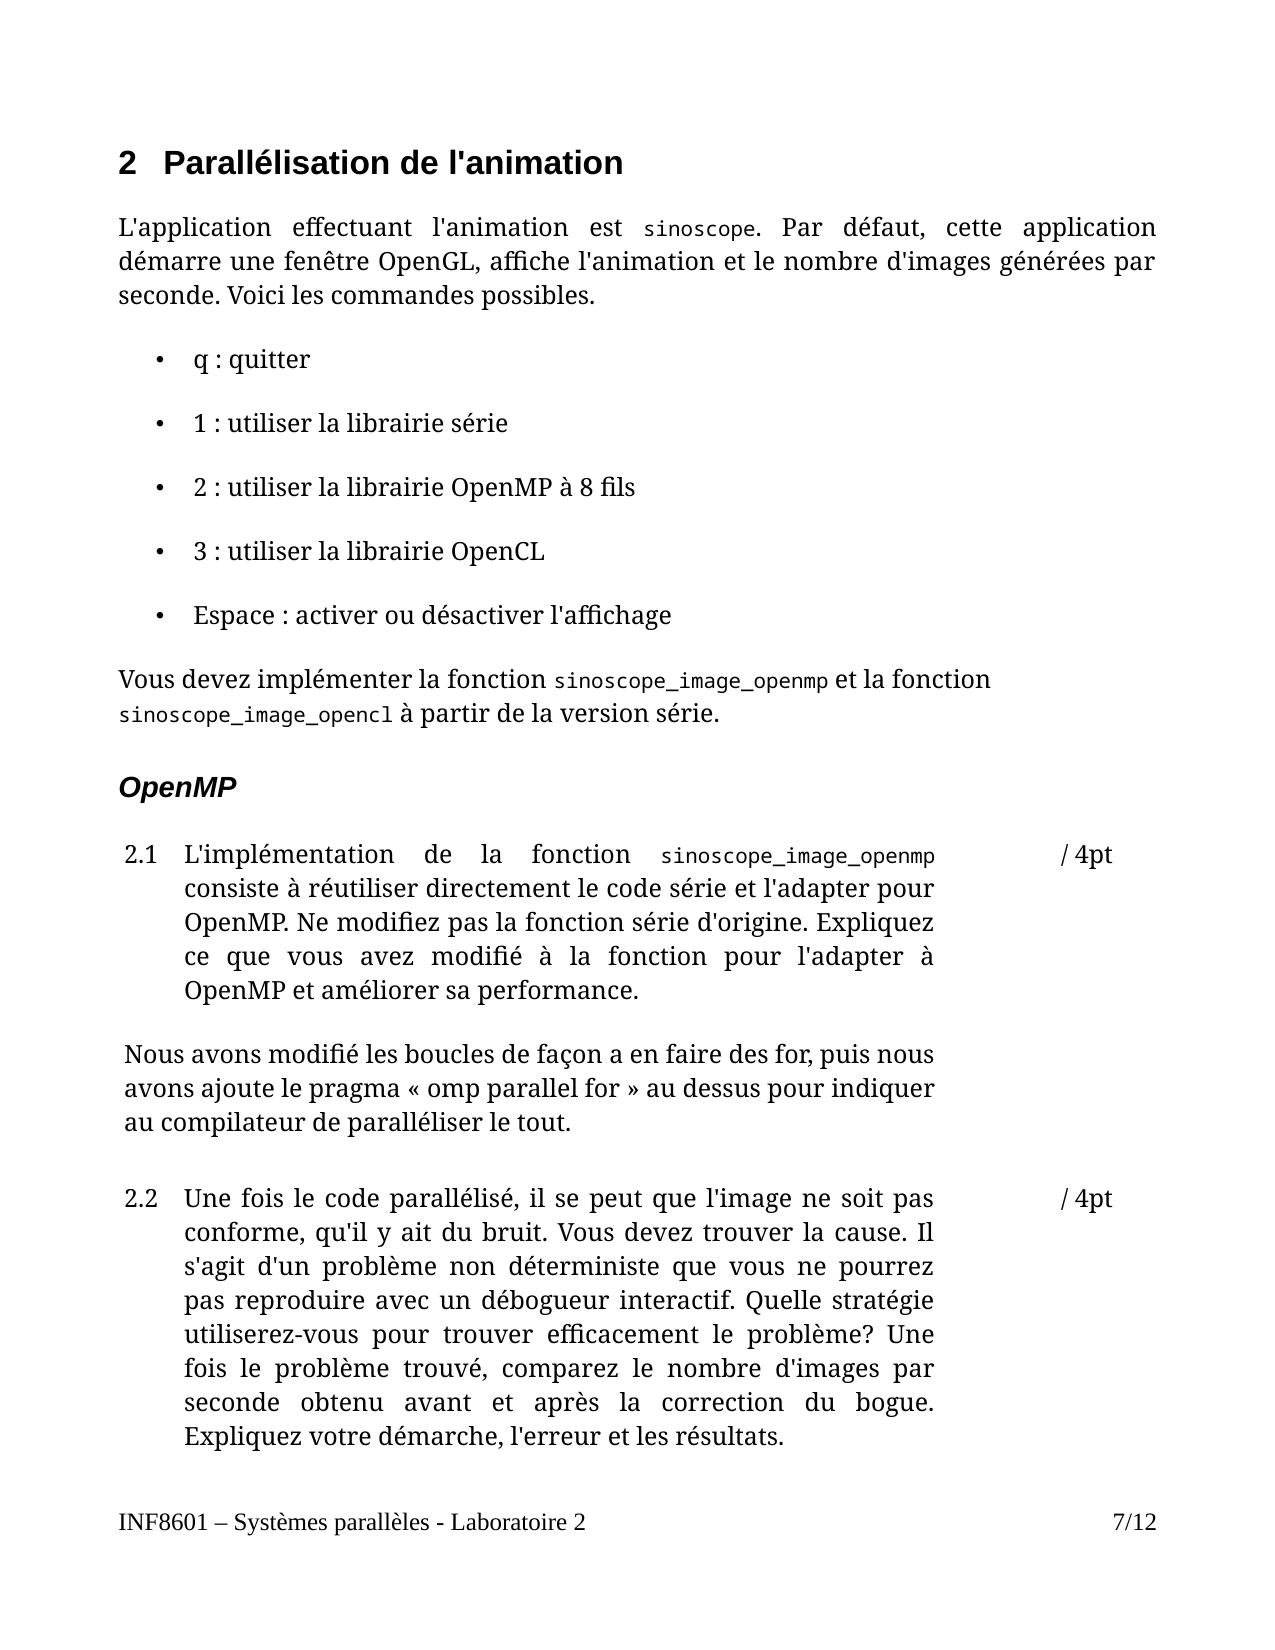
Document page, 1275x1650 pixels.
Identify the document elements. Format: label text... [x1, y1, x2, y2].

table_header / 4pt [1049, 816, 1157, 1160]
list Espace : activer ou désactiver l'affichage [156, 598, 1157, 632]
list q : quitter [156, 341, 1157, 376]
table_header [941, 816, 1049, 1160]
text L'application effectuant l'animation est sinoscope. Par défaut, cette application démarre une fenêtre OpenGL, affiche l'animation et le nombre d'images générées par seconde. Voici les commandes possibles. [118, 209, 1157, 311]
list 2 : utiliser la librairie OpenMP à 8 fils [156, 469, 1157, 504]
table_cell [941, 1160, 1049, 1474]
subtitle Parallélisation de l'animation [118, 143, 1157, 182]
table_cell / 4pt [1049, 1160, 1157, 1474]
table_cell Une fois le code parallélisé, il se peut que l'image ne soit pas conforme, qu'il y ait du bruit. Vous devez trouver la cause. Il s'agit d'un problème non déterministe que vous ne pourrez pas reproduire avec un débogueur interactif. Quelle stratégie utiliserez-vous pour trouver efficacement le problème? Une fois le problème trouvé, comparez le nombre d'images par seconde obtenu avant et après la correction du bogue. Expliquez votre démarche, l'erreur et les résultats. [118, 1160, 941, 1474]
list 3 : utiliser la librairie OpenCL [156, 534, 1157, 568]
list 1 : utiliser la librairie série [156, 406, 1157, 439]
subtitle OpenMP [118, 770, 1157, 803]
text Vous devez implémenter la fonction sinoscope_image_openmp et la fonction sinoscope_image_opencl à partir de la version série. [118, 662, 1157, 730]
table_header L'implémentation de la fonction sinoscope_image_openmp consiste à réutiliser directement le code série et l'adapter pour OpenMP. Ne modifiez pas la fonction série d'origine. Expliquez ce que vous avez modifié à la fonction pour l'adapter à OpenMP et améliorer sa performance. Nous avons modifié les boucles de façon a en faire des for, puis nous avons ajoute le pragma « omp parallel for » au dessus pour indiquer au compilateur de paralléliser le tout. [118, 816, 941, 1160]
